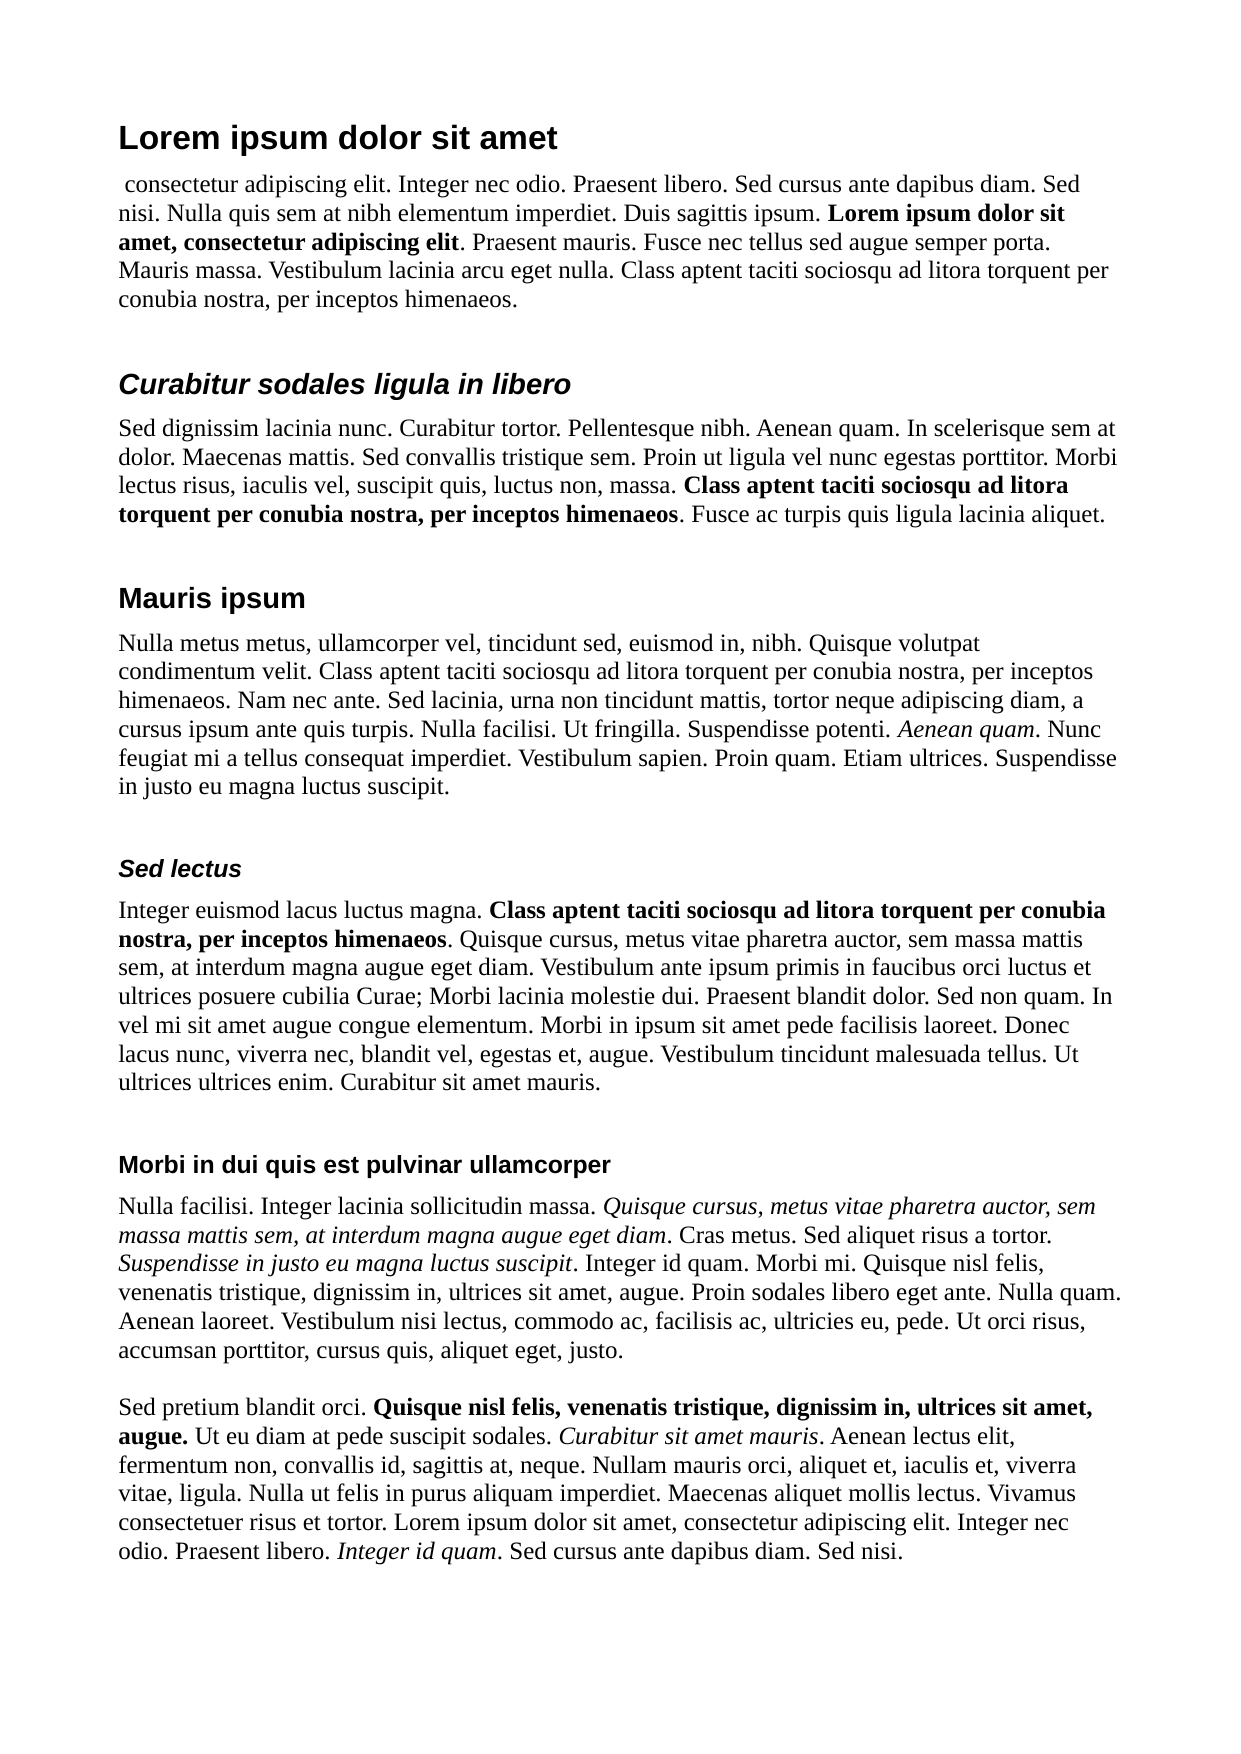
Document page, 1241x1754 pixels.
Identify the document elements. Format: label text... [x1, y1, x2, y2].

text consectetur adipiscing elit. Integer nec odio. Praesent libero. Sed cursus ante dapibus diam. Sed nisi. Nulla quis sem at nibh elementum imperdiet. Duis sagittis ipsum. Lorem ipsum dolor sit amet, consectetur adipiscing elit. Praesent mauris. Fusce nec tellus sed augue semper porta. Mauris massa. Vestibulum lacinia arcu eget nulla. Class aptent taciti sociosqu ad litora torquent per conubia nostra, per inceptos himenaeos. [118, 169, 1122, 313]
text Integer euismod lacus luctus magna. Class aptent taciti sociosqu ad litora torquent per conubia nostra, per inceptos himenaeos. Quisque cursus, metus vitae pharetra auctor, sem massa mattis sem, at interdum magna augue eget diam. Vestibulum ante ipsum primis in faucibus orci luctus et ultrices posuere cubilia Curae; Morbi lacinia molestie dui. Praesent blandit dolor. Sed non quam. In vel mi sit amet augue congue elementum. Morbi in ipsum sit amet pede facilisis laoreet. Donec lacus nunc, viverra nec, blandit vel, egestas et, augue. Vestibulum tincidunt malesuada tellus. Ut ultrices ultrices enim. Curabitur sit amet mauris. [118, 895, 1122, 1096]
text Sed dignissim lacinia nunc. Curabitur tortor. Pellentesque nibh. Aenean quam. In scelerisque sem at dolor. Maecenas mattis. Sed convallis tristique sem. Proin ut ligula vel nunc egestas porttitor. Morbi lectus risus, iaculis vel, suscipit quis, luctus non, massa. Class aptent taciti sociosqu ad litora torquent per conubia nostra, per inceptos himenaeos. Fusce ac turpis quis ligula lacinia aliquet. [118, 413, 1122, 528]
subtitle Lorem ipsum dolor sit amet [118, 118, 1122, 157]
text Sed pretium blandit orci. Quisque nisl felis, venenatis tristique, dignissim in, ultrices sit amet, augue. Ut eu diam at pede suscipit sodales. Curabitur sit amet mauris. Aenean lectus elit, fermentum non, convallis id, sagittis at, neque. Nullam mauris orci, aliquet et, iaculis et, viverra vitae, ligula. Nulla ut felis in purus aliquam imperdiet. Maecenas aliquet mollis lectus. Vivamus consectetuer risus et tortor. Lorem ipsum dolor sit amet, consectetur adipiscing elit. Integer nec odio. Praesent libero. Integer id quam. Sed cursus ante dapibus diam. Sed nisi. [118, 1392, 1122, 1565]
subtitle Mauris ipsum [118, 582, 1122, 615]
subtitle Morbi in dui quis est pulvinar ullamcorper [118, 1150, 1122, 1178]
text Nulla metus metus, ullamcorper vel, tincidunt sed, euismod in, nibh. Quisque volutpat condimentum velit. Class aptent taciti sociosqu ad litora torquent per conubia nostra, per inceptos himenaeos. Nam nec ante. Sed lacinia, urna non tincidunt mattis, tortor neque adipiscing diam, a cursus ipsum ante quis turpis. Nulla facilisi. Ut fringilla. Suspendisse potenti. Aenean quam. Nunc feugiat mi a tellus consequat imperdiet. Vestibulum sapien. Proin quam. Etiam ultrices. Suspendisse in justo eu magna luctus suscipit. [118, 628, 1122, 800]
subtitle Sed lectus [118, 854, 1122, 882]
text Nulla facilisi. Integer lacinia sollicitudin massa. Quisque cursus, metus vitae pharetra auctor, sem massa mattis sem, at interdum magna augue eget diam. Cras metus. Sed aliquet risus a tortor. Suspendisse in justo eu magna luctus suscipit. Integer id quam. Morbi mi. Quisque nisl felis, venenatis tristique, dignissim in, ultrices sit amet, augue. Proin sodales libero eget ante. Nulla quam. Aenean laoreet. Vestibulum nisi lectus, commodo ac, facilisis ac, ultricies eu, pede. Ut orci risus, accumsan porttitor, cursus quis, aliquet eget, justo. [118, 1191, 1122, 1363]
subtitle Curabitur sodales ligula in libero [118, 367, 1122, 400]
